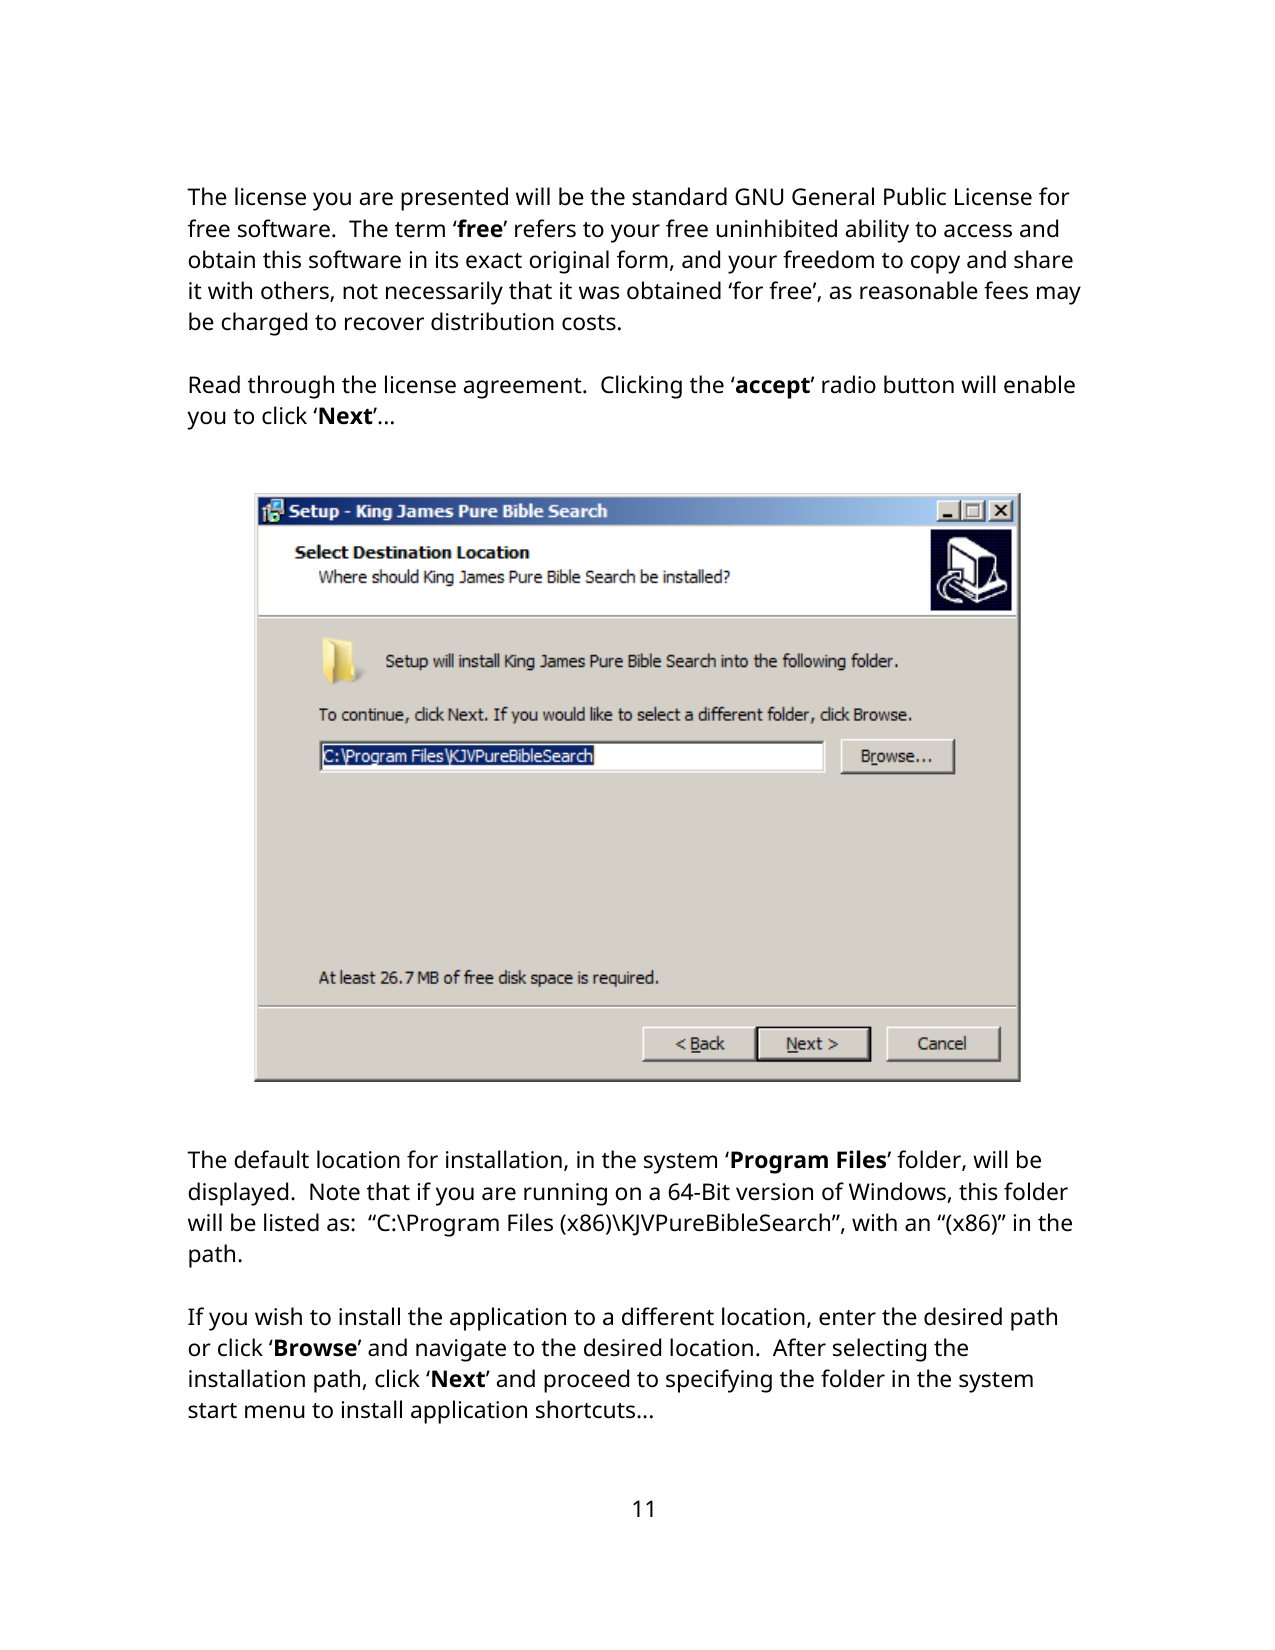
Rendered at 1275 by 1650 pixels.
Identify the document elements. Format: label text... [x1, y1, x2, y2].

text Read through the license agreement. Clicking the ‘accept’ radio button will enable you to click ‘Next’... [187, 369, 1087, 431]
text If you wish to install the application to a different location, enter the desired path or click ‘Browse’ and navigate to the desired location. After selecting the installation path, click ‘Next’ and proceed to specifying the folder in the system start menu to install application shortcuts... [187, 1301, 1087, 1426]
picture [254, 493, 1021, 1082]
text The default location for installation, in the system ‘Program Files’ folder, will be displayed. Note that if you are running on a 64-Bit version of Windows, this folder will be listed as: “C:\Program Files (x86)\KJVPureBibleSearch”, with an “(x86)” in the path. [187, 1144, 1087, 1269]
text The license you are presented will be the standard GNU General Public License for free software. The term ‘free’ refers to your free uninhibited ability to access and obtain this software in its exact original form, and your freedom to copy and share it with others, not necessarily that it was obtained ‘for free’, as reasonable fees may be charged to recover distribution costs. [187, 181, 1087, 337]
